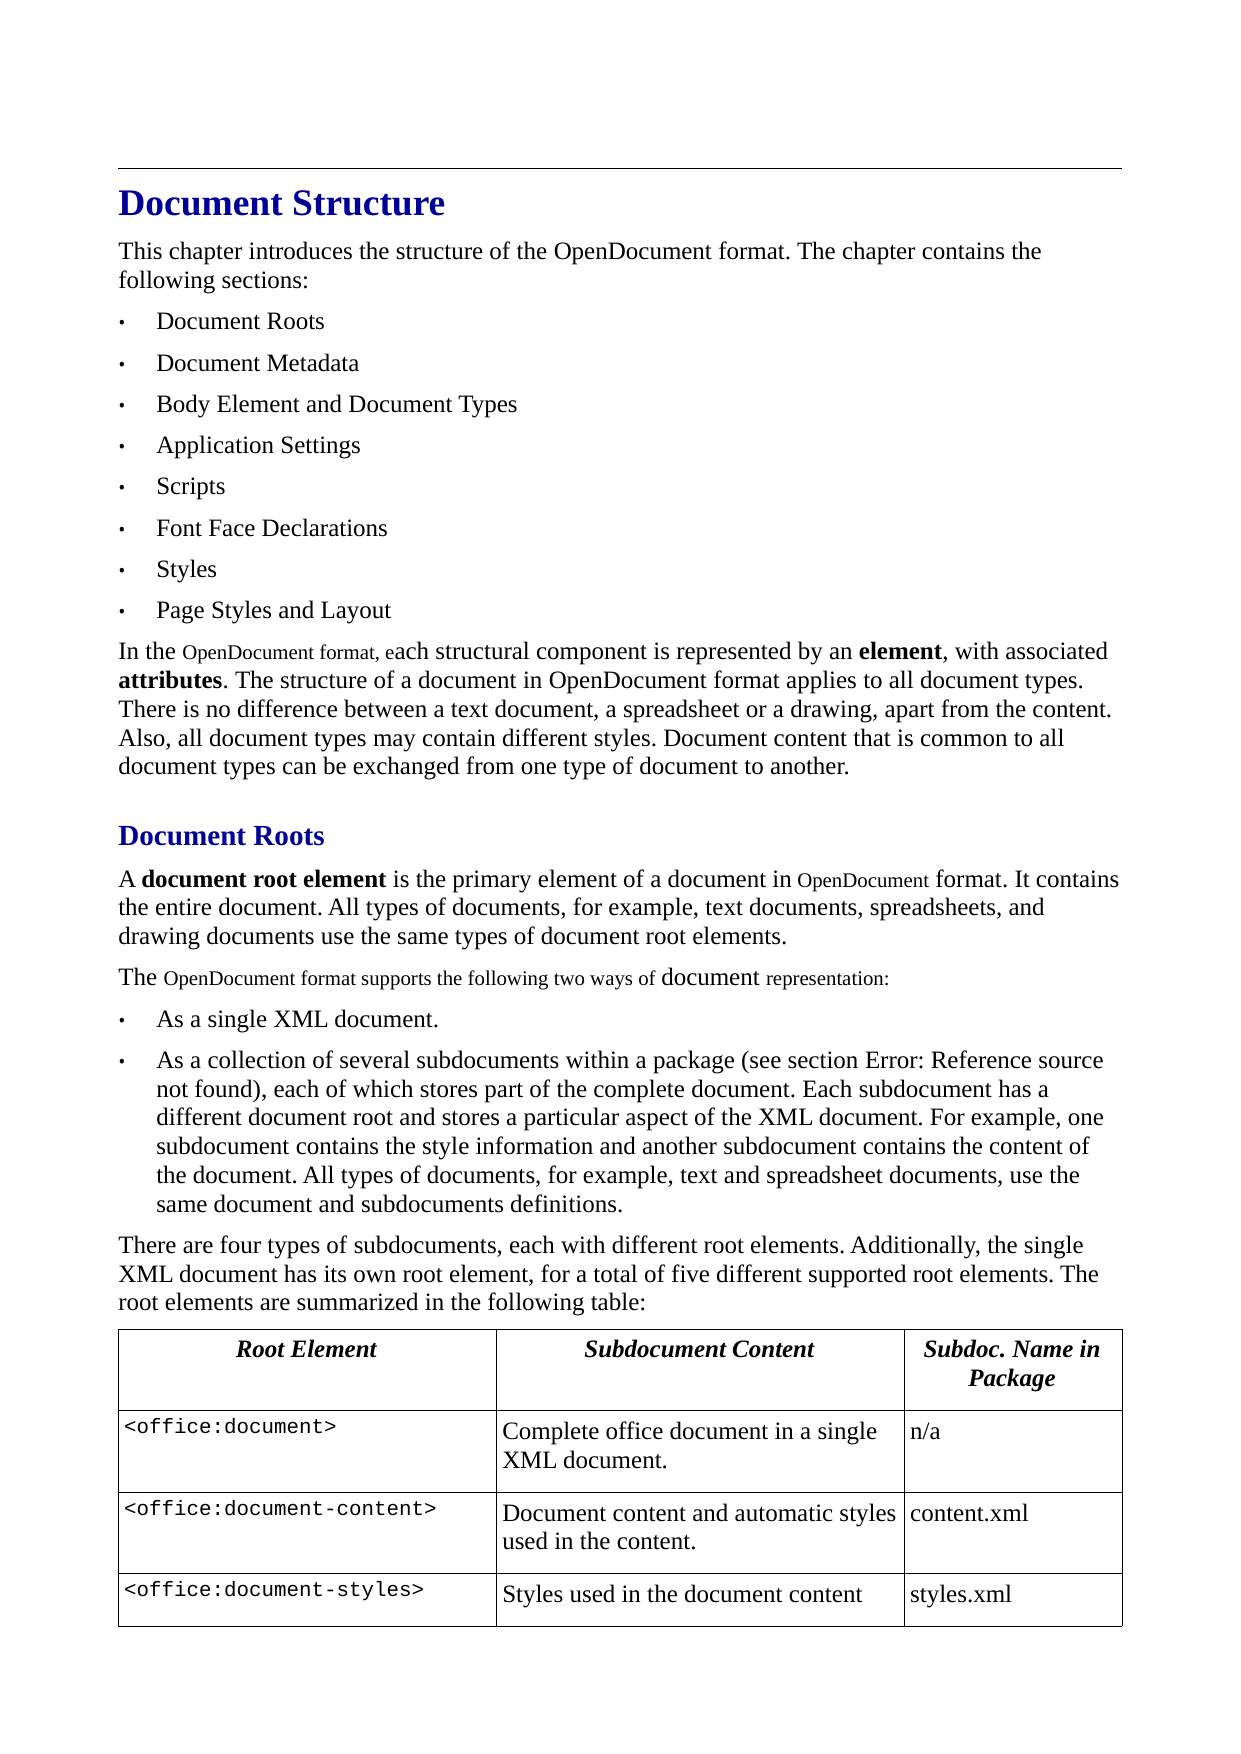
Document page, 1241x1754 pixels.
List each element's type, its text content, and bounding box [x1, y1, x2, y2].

table_cell Document content and automatic styles used in the content. [497, 1493, 904, 1573]
subtitle Document Roots [118, 818, 1122, 851]
table_header Subdoc. Name in Package [905, 1330, 1122, 1410]
table_cell Complete office document in a single XML document. [497, 1411, 904, 1492]
table_cell <office:document> [119, 1411, 496, 1492]
text This chapter introduces the structure of the OpenDocument format. The chapter contains the following sections: [118, 236, 1122, 294]
list Scripts [118, 471, 1122, 500]
table_cell <office:document-content> [119, 1493, 496, 1573]
list Document Metadata [118, 348, 1122, 376]
list As a collection of several subdocuments within a package (see section ), each of which stores part of the complete document. Each subdocument has a different document root and stores a particular aspect of the XML document. For example, one subdocument contains the style information and another subdocument contains the content of the document. All types of documents, for example, text and spreadsheet documents, use the same document and subdocuments definitions. [118, 1045, 1122, 1217]
table_cell <office:document-styles> [119, 1574, 496, 1626]
text There are four types of subdocuments, each with different root elements. Additionally, the single XML document has its own root element, for a total of five different supported root elements. The root elements are summarized in the following table: [118, 1230, 1122, 1316]
list Page Styles and Layout [118, 595, 1122, 624]
text In the OpenDocument format, each structural component is represented by an element, with associated attributes. The structure of a document in OpenDocument format applies to all document types. There is no difference between a text document, a spreadsheet or a drawing, apart from the content. Also, all document types may contain different styles. Document content that is common to all document types can be exchanged from one type of document to another. [118, 636, 1122, 780]
table_cell styles.xml [905, 1574, 1122, 1626]
list Document Roots [118, 306, 1122, 335]
list Font Face Declarations [118, 513, 1122, 541]
table_cell Styles used in the document content [497, 1574, 904, 1626]
list Application Settings [118, 430, 1122, 459]
text A document root element is the primary element of a document in OpenDocument format. It contains the entire document. All types of documents, for example, text documents, spreadsheets, and drawing documents use the same types of document root elements. [118, 864, 1122, 950]
list As a single XML document. [118, 1004, 1122, 1032]
table_cell n/a [905, 1411, 1122, 1492]
list Body Element and Document Types [118, 389, 1122, 418]
table_cell content.xml [905, 1493, 1122, 1573]
text The OpenDocument format supports the following two ways of document representation: [118, 962, 1122, 991]
list Styles [118, 554, 1122, 583]
subtitle Document Structure [118, 169, 1122, 224]
table_header Root Element [119, 1330, 496, 1410]
table_header Subdocument Content [497, 1330, 904, 1410]
